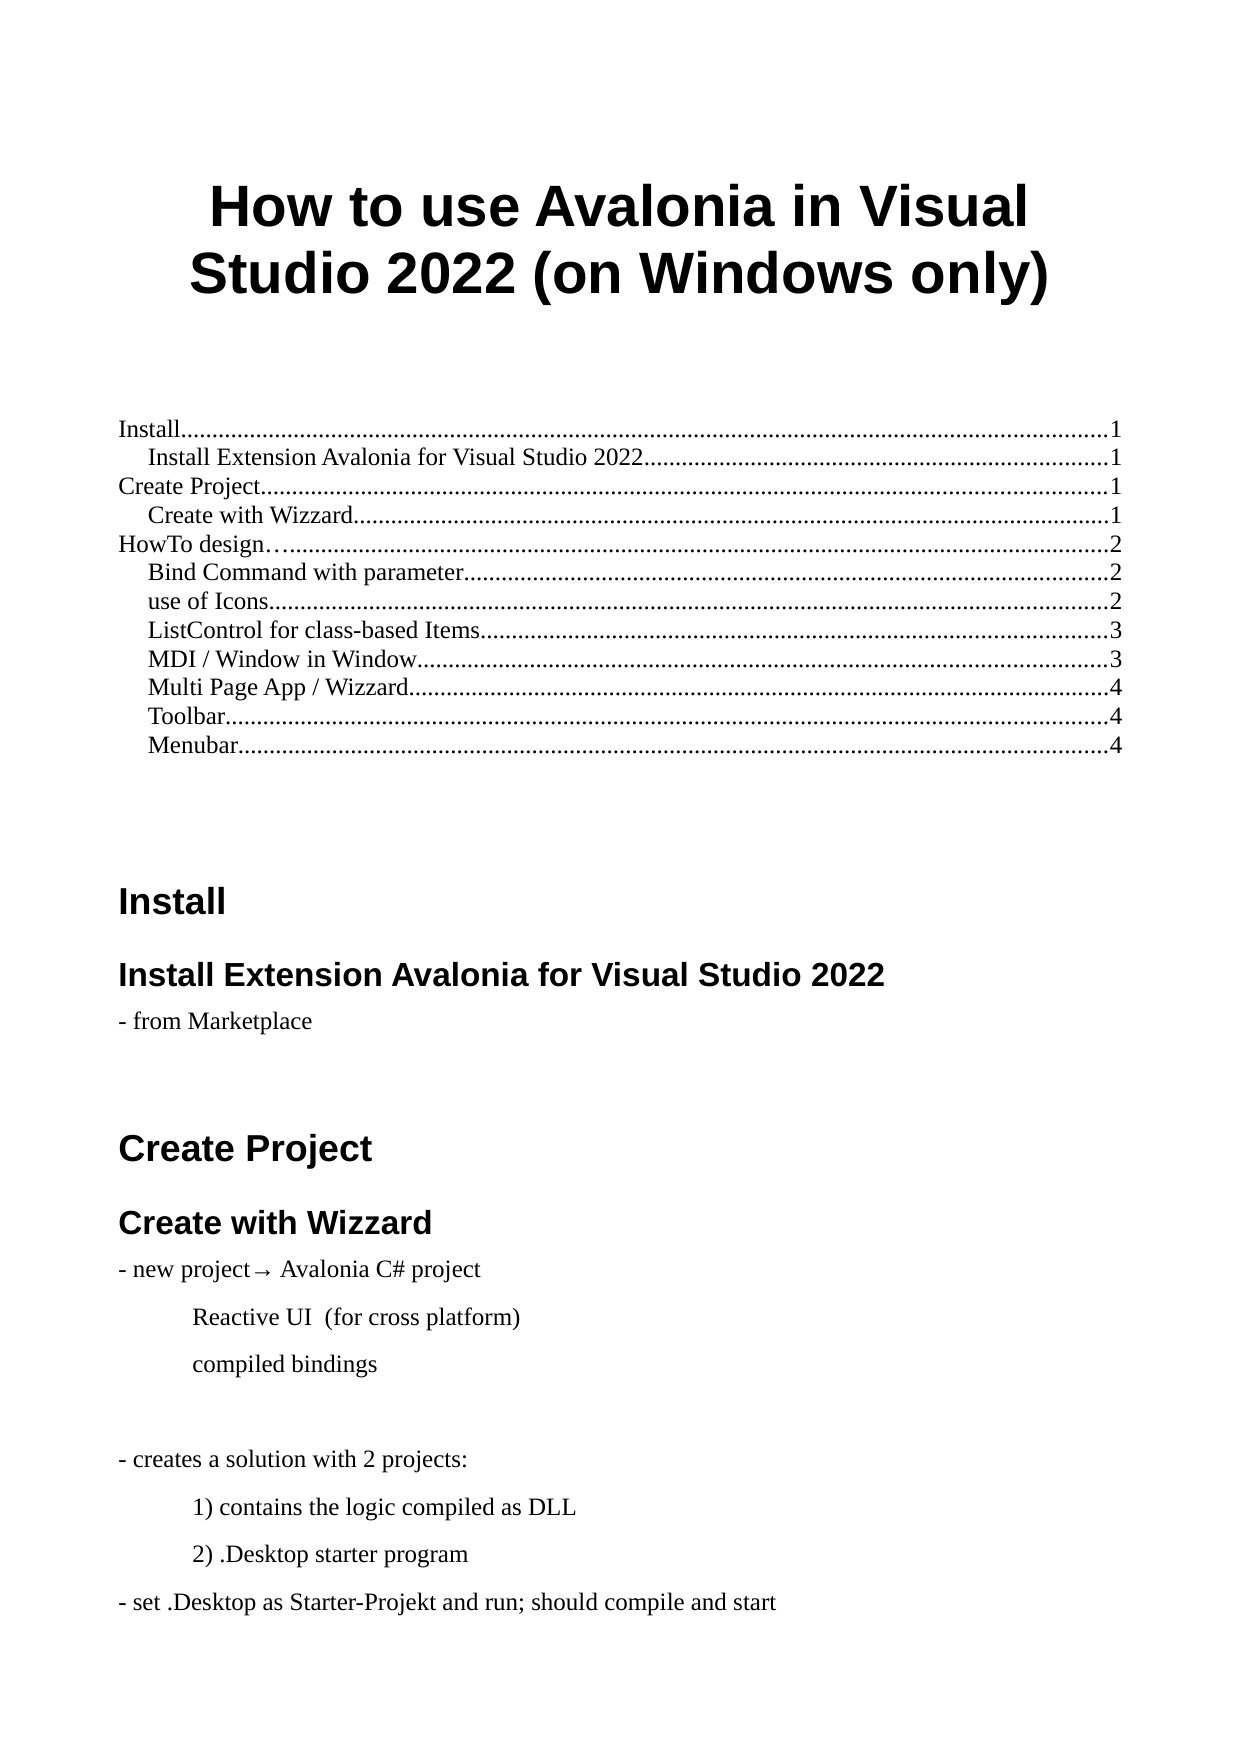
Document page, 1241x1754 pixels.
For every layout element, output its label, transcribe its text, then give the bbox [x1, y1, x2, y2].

subtitle Create with Wizzard [118, 1203, 1122, 1241]
text - set .Desktop as Starter-Projekt and run; should compile and start [118, 1587, 1122, 1616]
text Reactive UI (for cross platform) [118, 1302, 1122, 1330]
subtitle Install [118, 879, 1122, 922]
text Install 1 [118, 414, 1122, 442]
text MDI / Window in Window 3 [148, 644, 1122, 672]
text HowTo design… 2 [118, 529, 1122, 557]
text 1) contains the logic compiled as DLL [118, 1492, 1122, 1521]
title How to use Avalonia in Visual Studio 2022 (on Windows only) [118, 172, 1122, 306]
text use of Icons 2 [148, 586, 1122, 615]
text 2) .Desktop starter program [118, 1539, 1122, 1568]
text ListControl for class-based Items 3 [148, 615, 1122, 644]
text Menubar 4 [148, 730, 1122, 759]
text Install Extension Avalonia for Visual Studio 2022 1 [148, 442, 1122, 471]
text Toolbar 4 [148, 701, 1122, 730]
text Multi Page App / Wizzard 4 [148, 672, 1122, 701]
subtitle Create Project [118, 1127, 1122, 1170]
text - new project→ Avalonia C# project [118, 1254, 1122, 1283]
text Create with Wizzard 1 [148, 500, 1122, 529]
subtitle Install Extension Avalonia for Visual Studio 2022 [118, 955, 1122, 994]
text Create Project 1 [118, 471, 1122, 500]
text Bind Command with parameter 2 [148, 557, 1122, 586]
text - creates a solution with 2 projects: [118, 1444, 1122, 1473]
text - from Marketplace [118, 1006, 1122, 1035]
text compiled bindings [118, 1349, 1122, 1378]
